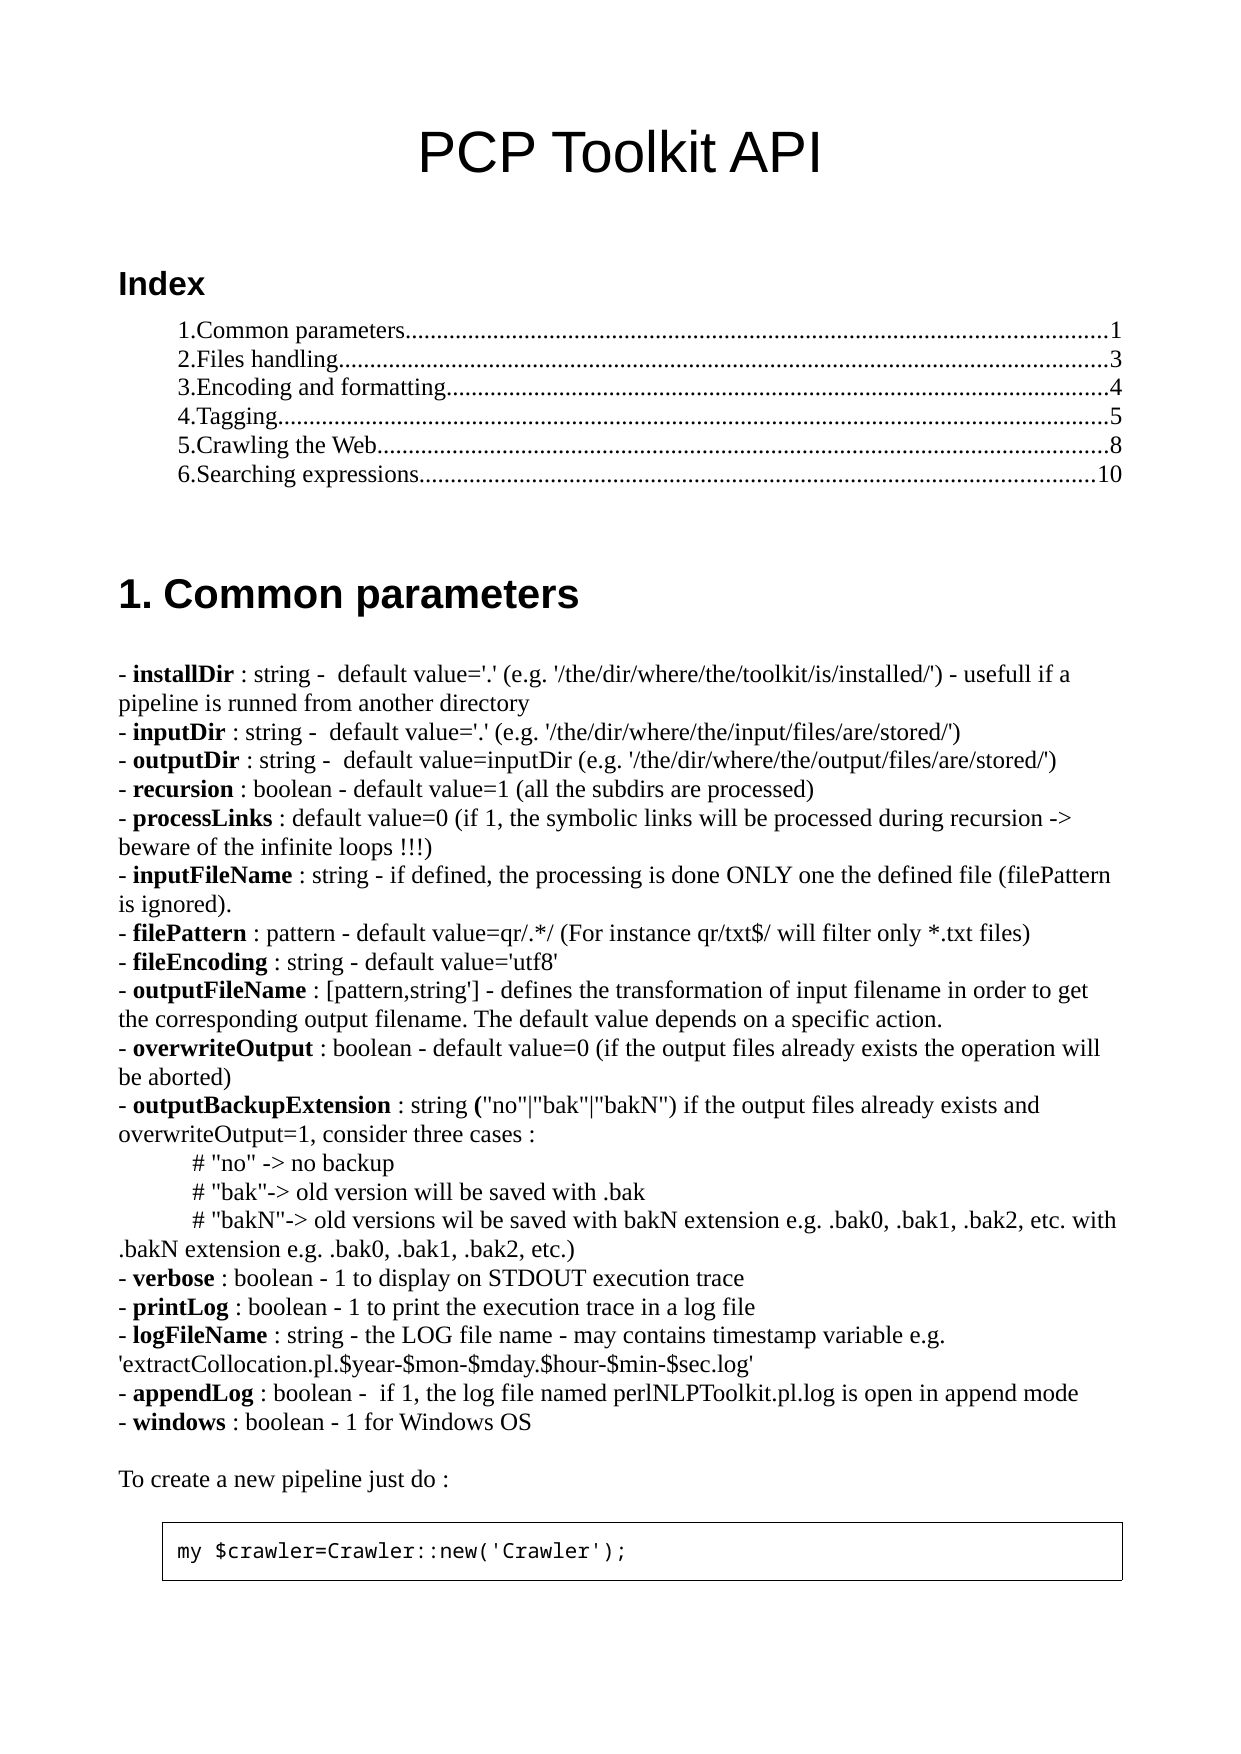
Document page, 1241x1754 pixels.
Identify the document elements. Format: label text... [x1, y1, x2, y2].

text # "bakN"-> old versions wil be saved with bakN extension e.g. .bak0, .bak1, .bak2, etc. with .bakN extension e.g. .bak0, .bak1, .bak2, etc.) [118, 1205, 1122, 1263]
text 1.Common parameters 1 [118, 315, 1122, 344]
text 3.Encoding and formatting 4 [118, 372, 1122, 401]
text - inputFileName : string - if defined, the processing is done ONLY one the defined file (filePattern is ignored). [118, 860, 1122, 918]
text - inputDir : string - default value='.' (e.g. '/the/dir/where/the/input/files/are/stored/') [118, 717, 1122, 745]
text - appendLog : boolean - if 1, the log file named perlNLPToolkit.pl.log is open in append mode [118, 1378, 1122, 1407]
text - processLinks : default value=0 (if 1, the symbolic links will be processed during recursion -> beware of the infinite loops !!!) [118, 803, 1122, 860]
text - installDir : string - default value='.' (e.g. '/the/dir/where/the/toolkit/is/installed/') - usefull if a pipeline is runned from another directory [118, 659, 1122, 717]
text - printLog : boolean - 1 to print the execution trace in a log file [118, 1292, 1122, 1320]
text - verbose : boolean - 1 to display on STDOUT execution trace [118, 1263, 1122, 1292]
text 5.Crawling the Web 8 [118, 430, 1122, 459]
text - windows : boolean - 1 for Windows OS [118, 1407, 1122, 1435]
text 6.Searching expressions 10 [118, 459, 1122, 487]
text - outputDir : string - default value=inputDir (e.g. '/the/dir/where/the/output/files/are/stored/') [118, 745, 1122, 774]
subtitle Common parameters [118, 570, 1122, 618]
text 4.Tagging 5 [118, 401, 1122, 430]
text # "bak"-> old version will be saved with .bak [118, 1177, 1122, 1205]
text - outputFileName : [pattern,string'] - defines the transformation of input filename in order to get the corresponding output filename. The default value depends on a specific action. [118, 975, 1122, 1033]
text PCP Toolkit API [118, 118, 1122, 185]
text To create a new pipeline just do : [118, 1464, 1122, 1493]
subtitle Index [118, 264, 1122, 302]
text - filePattern : pattern - default value=qr/.*/ (For instance qr/txt$/ will filter only *.txt files) [118, 918, 1122, 947]
text - fileEncoding : string - default value='utf8' [118, 947, 1122, 975]
text - outputBackupExtension : string ("no"|"bak"|"bakN") if the output files already exists and overwriteOutput=1, consider three cases : [118, 1090, 1122, 1148]
text - overwriteOutput : boolean - default value=0 (if the output files already exists the operation will be aborted) [118, 1033, 1122, 1090]
text my $crawler=Crawler::new('Crawler'); [163, 1523, 1122, 1580]
text 2.Files handling 3 [118, 344, 1122, 372]
text - recursion : boolean - default value=1 (all the subdirs are processed) [118, 774, 1122, 803]
text # "no" -> no backup [118, 1148, 1122, 1177]
text - logFileName : string - the LOG file name - may contains timestamp variable e.g. 'extractCollocation.pl.$year-$mon-$mday.$hour-$min-$sec.log' [118, 1320, 1122, 1378]
